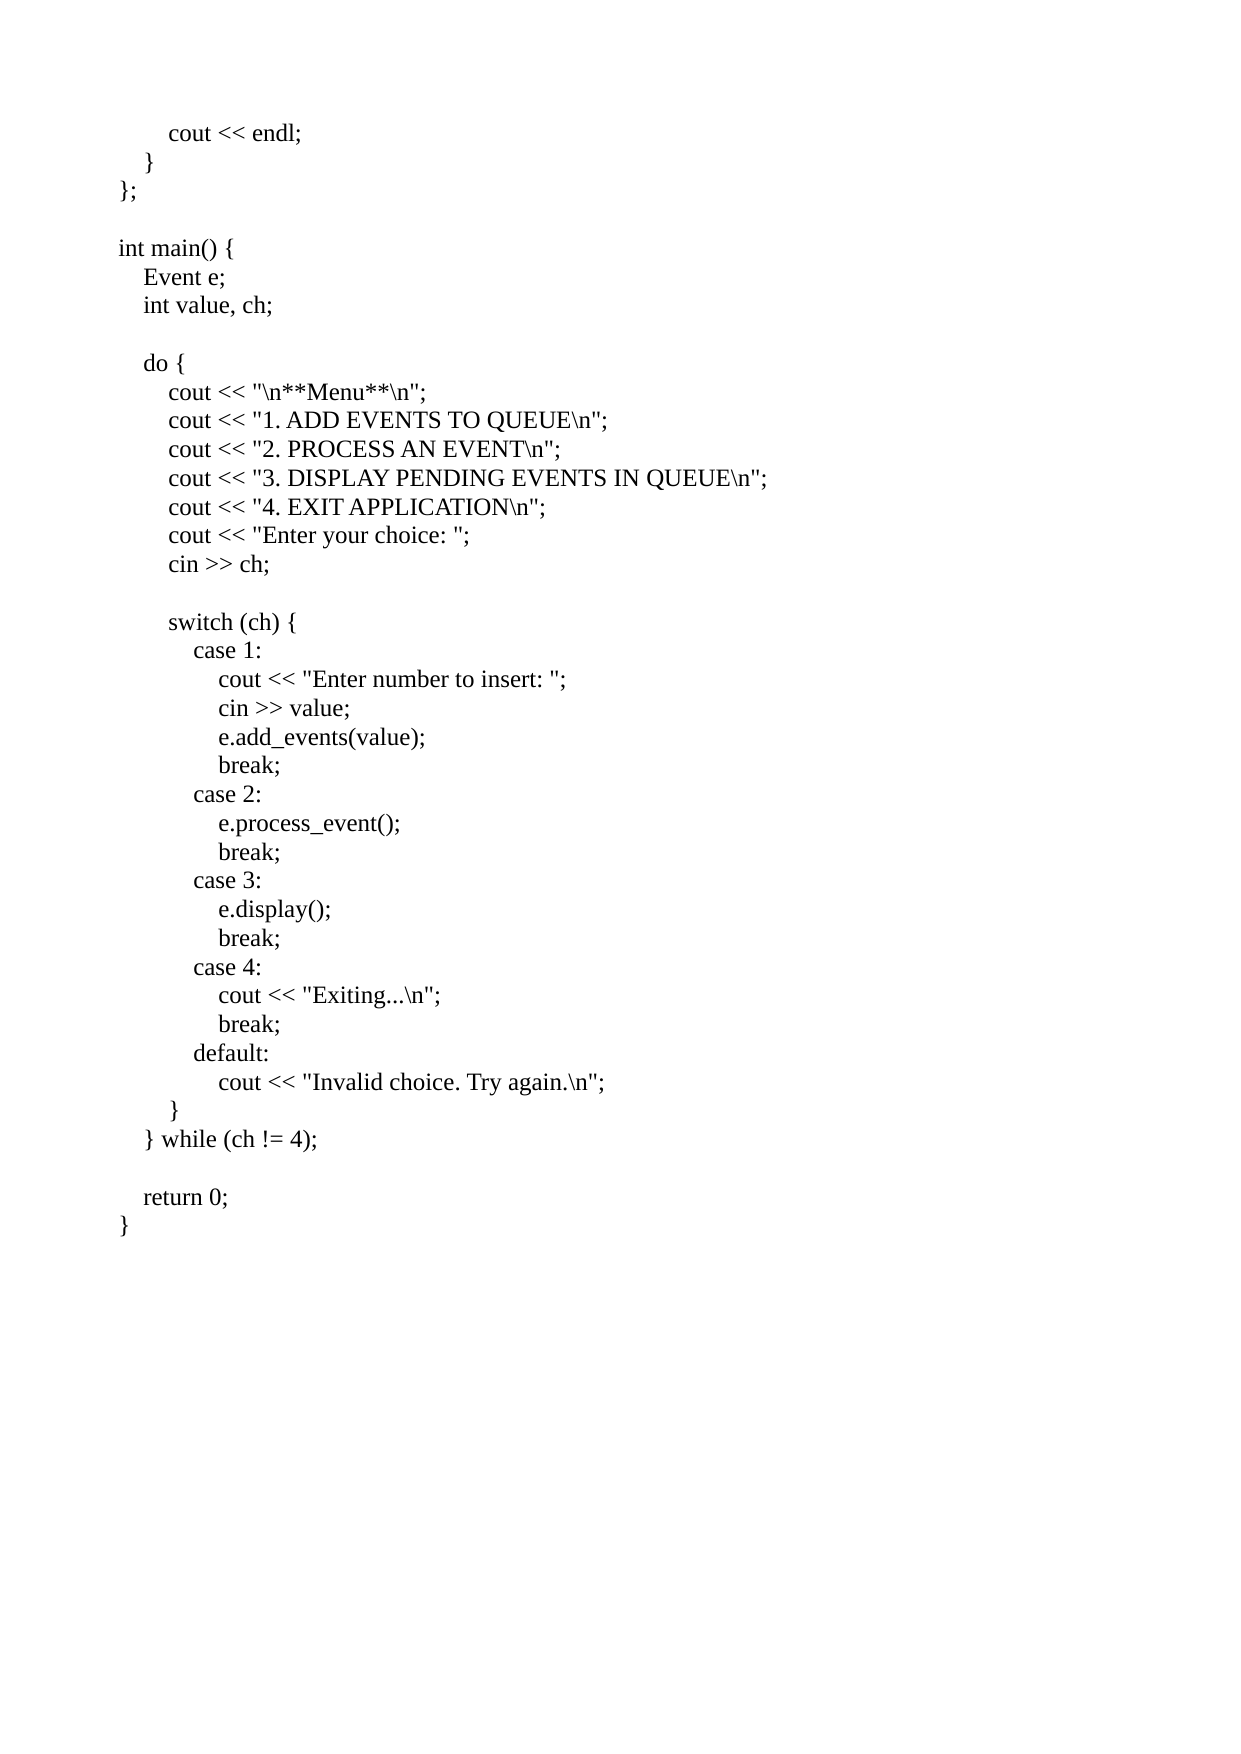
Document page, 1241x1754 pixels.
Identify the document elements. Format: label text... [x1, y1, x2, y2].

text case 3: [118, 866, 1122, 894]
text cout << "Exiting...\n"; [118, 981, 1122, 1009]
text break; [118, 837, 1122, 866]
text default: [118, 1038, 1122, 1067]
text break; [118, 751, 1122, 779]
text return 0; [118, 1182, 1122, 1211]
text } [118, 1096, 1122, 1124]
text } while (ch != 4); [118, 1124, 1122, 1153]
text switch (ch) { [118, 607, 1122, 636]
text do { [118, 348, 1122, 377]
text e.display(); [118, 894, 1122, 923]
text cout << "Enter number to insert: "; [118, 664, 1122, 693]
text int main() { [118, 233, 1122, 262]
text case 4: [118, 952, 1122, 981]
text e.process_event(); [118, 808, 1122, 837]
text Event e; [118, 262, 1122, 291]
text cout << endl; [118, 118, 1122, 147]
text case 1: [118, 636, 1122, 664]
text }; [118, 176, 1122, 204]
text cin >> value; [118, 693, 1122, 722]
text cout << "\n**Menu**\n"; [118, 377, 1122, 406]
text } [118, 1211, 1122, 1239]
text cout << "2. PROCESS AN EVENT\n"; [118, 434, 1122, 463]
text case 2: [118, 779, 1122, 808]
text break; [118, 923, 1122, 952]
text int value, ch; [118, 291, 1122, 319]
text cout << "Invalid choice. Try again.\n"; [118, 1067, 1122, 1096]
text cin >> ch; [118, 549, 1122, 578]
text e.add_events(value); [118, 722, 1122, 751]
text } [118, 147, 1122, 176]
text cout << "4. EXIT APPLICATION\n"; [118, 492, 1122, 521]
text cout << "Enter your choice: "; [118, 521, 1122, 549]
text break; [118, 1009, 1122, 1038]
text cout << "3. DISPLAY PENDING EVENTS IN QUEUE\n"; [118, 463, 1122, 492]
text cout << "1. ADD EVENTS TO QUEUE\n"; [118, 406, 1122, 434]
